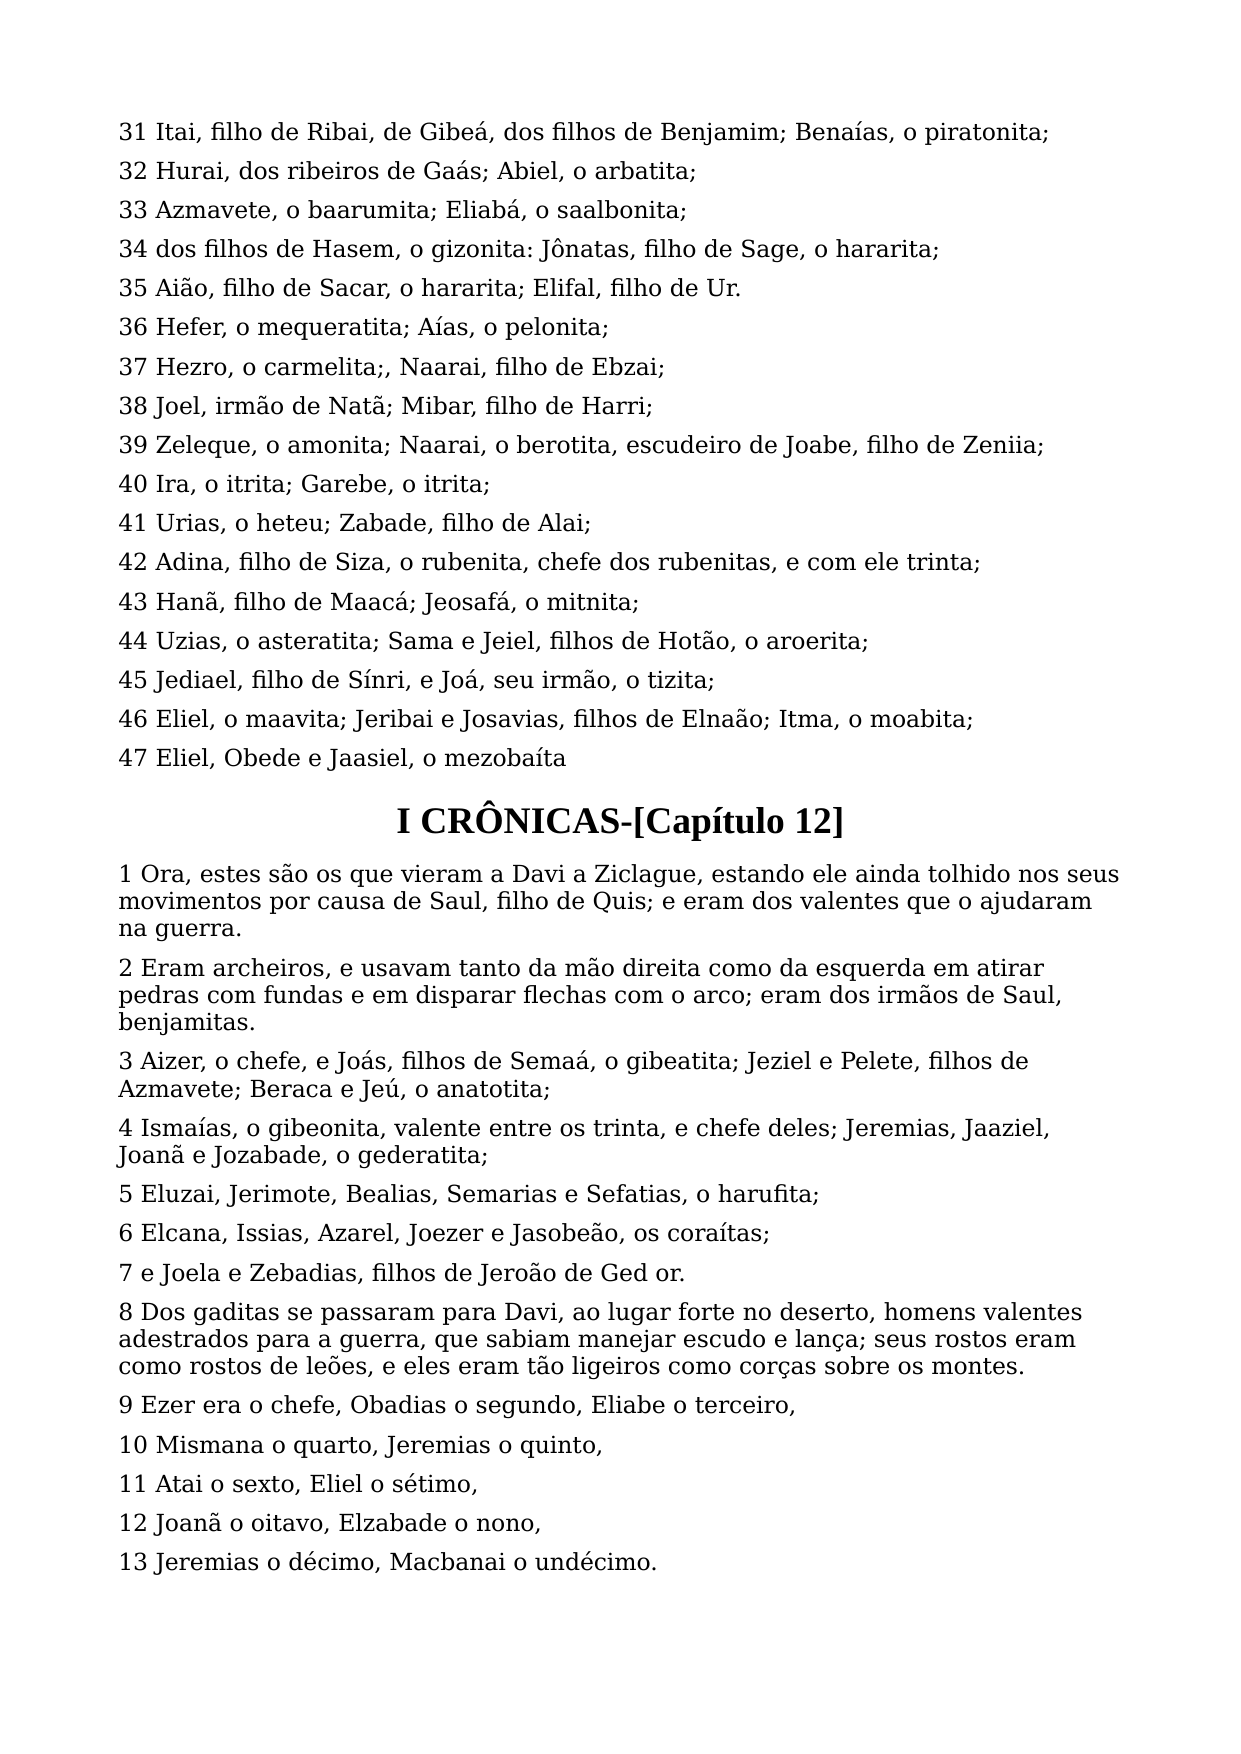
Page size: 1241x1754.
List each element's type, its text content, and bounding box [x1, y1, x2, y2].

text 36 Hefer, o mequeratita; Aías, o pelonita; [118, 314, 1122, 341]
text 38 Joel, irmão de Natã; Mibar, filho de Harri; [118, 392, 1122, 419]
text 5 Eluzai, Jerimote, Bealias, Semarias e Sefatias, o harufita; [118, 1181, 1122, 1208]
subtitle I CRÔNICAS-[Capítulo 12] [118, 799, 1122, 842]
text 31 Itai, filho de Ribai, de Gibeá, dos filhos de Benjamim; Benaías, o piratonita; [118, 118, 1122, 145]
text 33 Azmavete, o baarumita; Eliabá, o saalbonita; [118, 196, 1122, 224]
text 6 Elcana, Issias, Azarel, Joezer e Jasobeão, os coraítas; [118, 1220, 1122, 1247]
text 41 Urias, o heteu; Zabade, filho de Alai; [118, 510, 1122, 537]
text 2 Eram archeiros, e usavam tanto da mão direita como da esquerda em atirar pedras com fundas e em disparar flechas com o arco; eram dos irmãos de Saul, benjamitas. [118, 954, 1122, 1036]
text 32 Hurai, dos ribeiros de Gaás; Abiel, o arbatita; [118, 157, 1122, 184]
text 40 Ira, o itrita; Garebe, o itrita; [118, 471, 1122, 498]
text 10 Mismana o quarto, Jeremias o quinto, [118, 1431, 1122, 1458]
text 8 Dos gaditas se passaram para Davi, ao lugar forte no deserto, homens valentes adestrados para a guerra, que sabiam manejar escudo e lança; seus rostos eram como rostos de leões, e eles eram tão ligeiros como corças sobre os montes. [118, 1298, 1122, 1380]
text 9 Ezer era o chefe, Obadias o segundo, Eliabe o terceiro, [118, 1392, 1122, 1419]
text 1 Ora, estes são os que vieram a Davi a Ziclague, estando ele ainda tolhido nos seus movimentos por causa de Saul, filho de Quis; e eram dos valentes que o ajudaram na guerra. [118, 860, 1122, 942]
text 43 Hanã, filho de Maacá; Jeosafá, o mitnita; [118, 588, 1122, 615]
text 35 Aião, filho de Sacar, o hararita; Elifal, filho de Ur. [118, 275, 1122, 302]
text 3 Aizer, o chefe, e Joás, filhos de Semaá, o gibeatita; Jeziel e Pelete, filhos de Azmavete; Beraca e Jeú, o anatotita; [118, 1048, 1122, 1102]
text 34 dos filhos de Hasem, o gizonita: Jônatas, filho de Sage, o hararita; [118, 236, 1122, 263]
text 42 Adina, filho de Siza, o rubenita, chefe dos rubenitas, e com ele trinta; [118, 549, 1122, 576]
text 46 Eliel, o maavita; Jeribai e Josavias, filhos de Elnaão; Itma, o moabita; [118, 706, 1122, 733]
text 4 Ismaías, o gibeonita, valente entre os trinta, e chefe deles; Jeremias, Jaaziel, Joanã e Jozabade, o gederatita; [118, 1114, 1122, 1169]
text 47 Eliel, Obede e Jaasiel, o mezobaíta [118, 745, 1122, 772]
text 7 e Joela e Zebadias, filhos de Jeroão de Ged or. [118, 1259, 1122, 1286]
text 37 Hezro, o carmelita;, Naarai, filho de Ebzai; [118, 353, 1122, 380]
text 12 Joanã o oitavo, Elzabade o nono, [118, 1509, 1122, 1537]
text 13 Jeremias o décimo, Macbanai o undécimo. [118, 1549, 1122, 1576]
text 45 Jediael, filho de Sínri, e Joá, seu irmão, o tizita; [118, 666, 1122, 694]
text 11 Atai o sexto, Eliel o sétimo, [118, 1470, 1122, 1498]
text 44 Uzias, o asteratita; Sama e Jeiel, filhos de Hotão, o aroerita; [118, 627, 1122, 654]
text 39 Zeleque, o amonita; Naarai, o berotita, escudeiro de Joabe, filho de Zeniia; [118, 431, 1122, 459]
